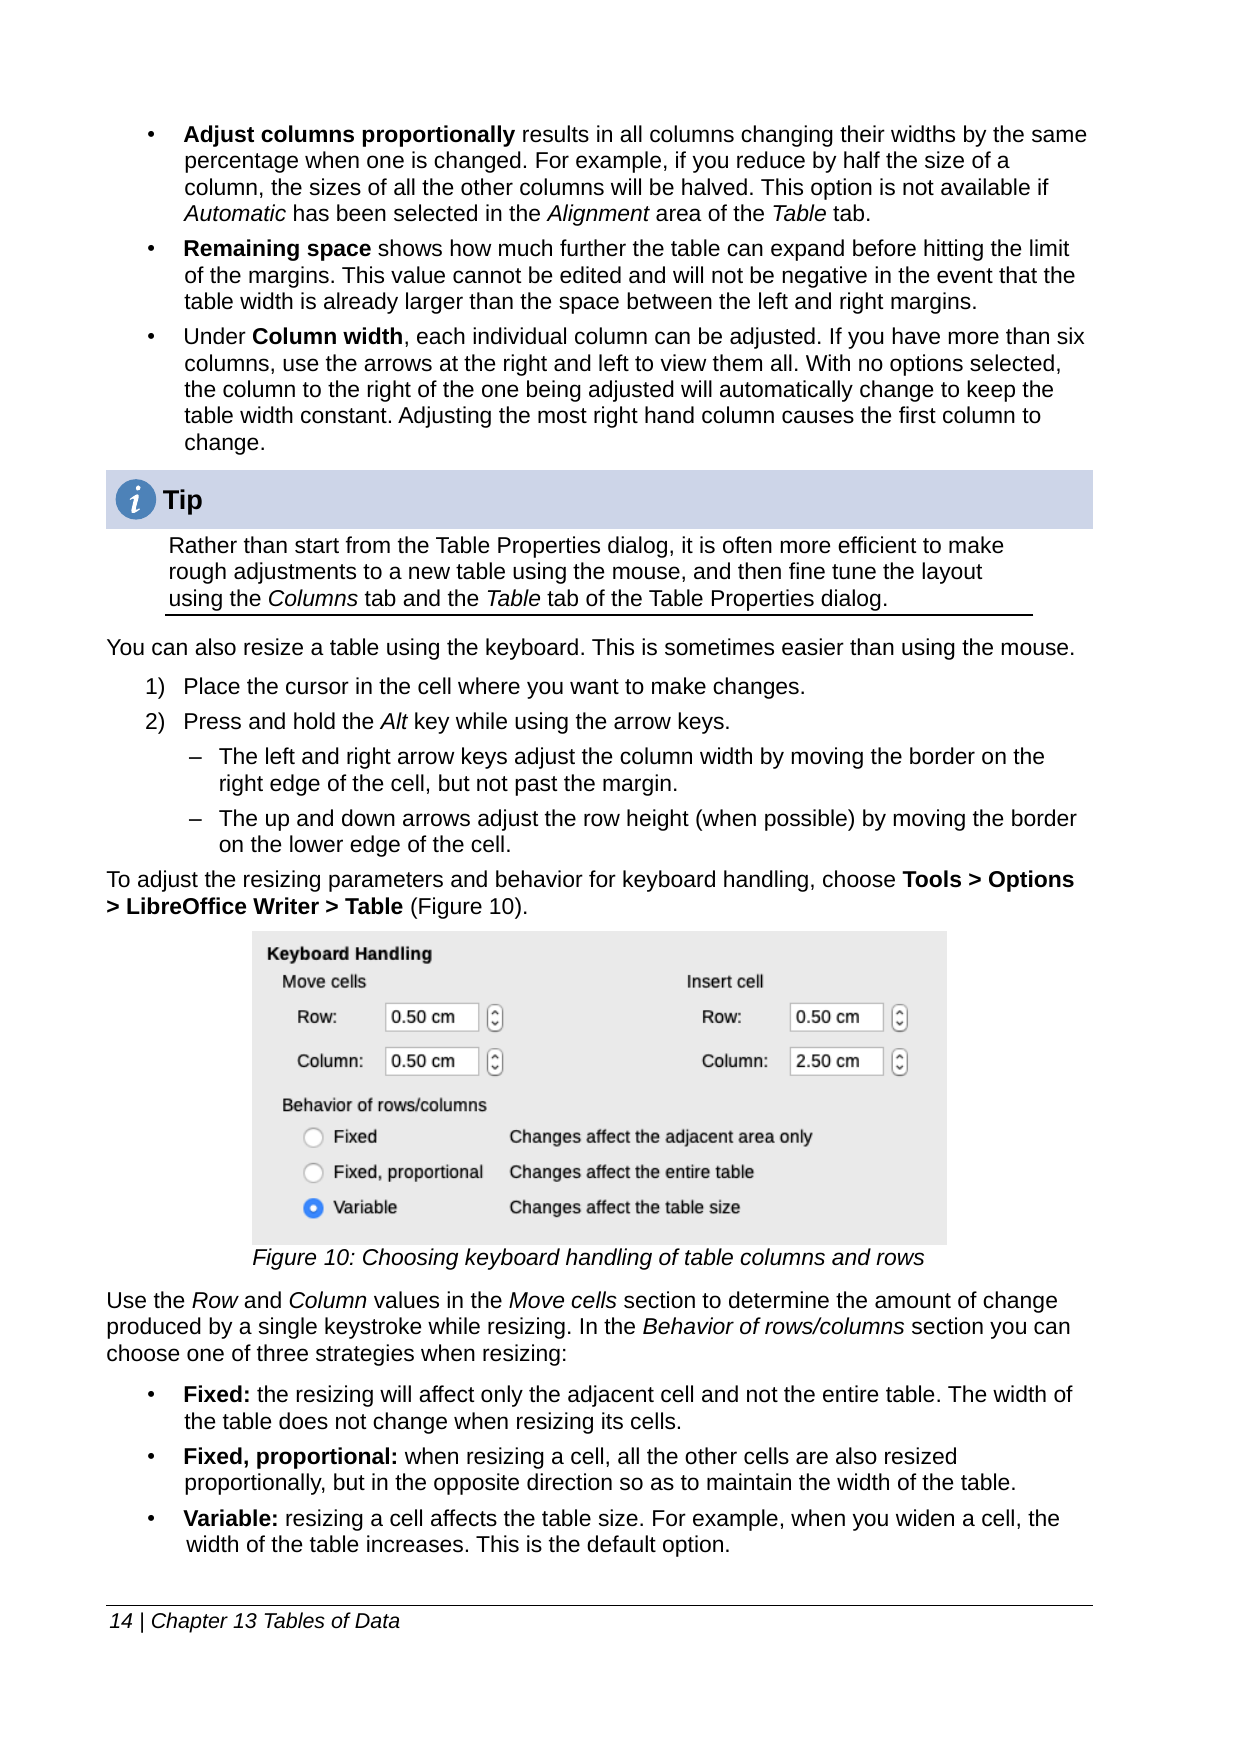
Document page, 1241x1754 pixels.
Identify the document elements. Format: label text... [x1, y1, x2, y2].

picture [252, 931, 947, 1245]
list Adjust columns proportionally results in all columns changing their widths by the same percentage when one is changed. For example, if you reduce by half the size of a column, the sizes of all the other columns will be halved. This option is not available if Automatic has been selected in the Alignment area of the Table tab. [144, 118, 1093, 226]
list Remaining space shows how much further the table can expand before hitting the limit of the margins. This value cannot be edited and will not be negative in the event that the table width is already larger than the space between the left and right margins. [144, 232, 1093, 314]
text Use the Row and Column values in the Move cells section to determine the amount of change produced by a single keystroke while resizing. In the Behavior of rows/columns section you can choose one of three strategies when resizing: [106, 1287, 1093, 1366]
list Under Column width, each individual column can be adjusted. If you have more than six columns, use the arrows at the right and left to view them all. With no options selected, the column to the right of the one being adjusted will automatically change to keep the table width constant. Adjusting the most right hand column causes the first column to change. [144, 320, 1093, 458]
list The left and right arrow keys adjust the column width by moving the border on the right edge of the cell, but not past the margin. [189, 743, 1093, 796]
list Place the cursor in the cell where you want to make changes. [165, 673, 1093, 699]
list The up and down arrows adjust the row height (when possible) by moving the border on the lower edge of the cell. [189, 805, 1093, 857]
text Figure 10: Choosing keyboard handling of table columns and rows [252, 1245, 947, 1271]
text To adjust the resizing parameters and behavior for keyboard handling, choose Tools > Options > LibreOffice Writer > Table (Figure 10). [106, 866, 1093, 919]
list Fixed: the resizing will affect only the adjacent cell and not the entire table. The width of the table does not change when resizing its cells. [144, 1378, 1093, 1434]
list You can also resize a table using the keyboard. This is sometimes easier than using the mouse. [106, 634, 1093, 660]
list Fixed, proportional: when resizing a cell, all the other cells are also resized proportionally, but in the opposite direction so as to maintain the width of the table. [144, 1440, 1093, 1496]
text Rather than start from the Table Properties dialog, it is often more efficient to make rough adjustments to a new table using the mouse, and then fine tune the layout using the Columns tab and the Table tab of the Table Properties dialog. [165, 529, 1033, 614]
list Press and hold the Alt key while using the arrow keys. [165, 708, 1093, 734]
subtitle Tip [106, 470, 1093, 529]
list Variable: resizing a cell affects the table size. For example, when you widen a cell, the width of the table increases. This is the default option. [144, 1502, 1093, 1560]
